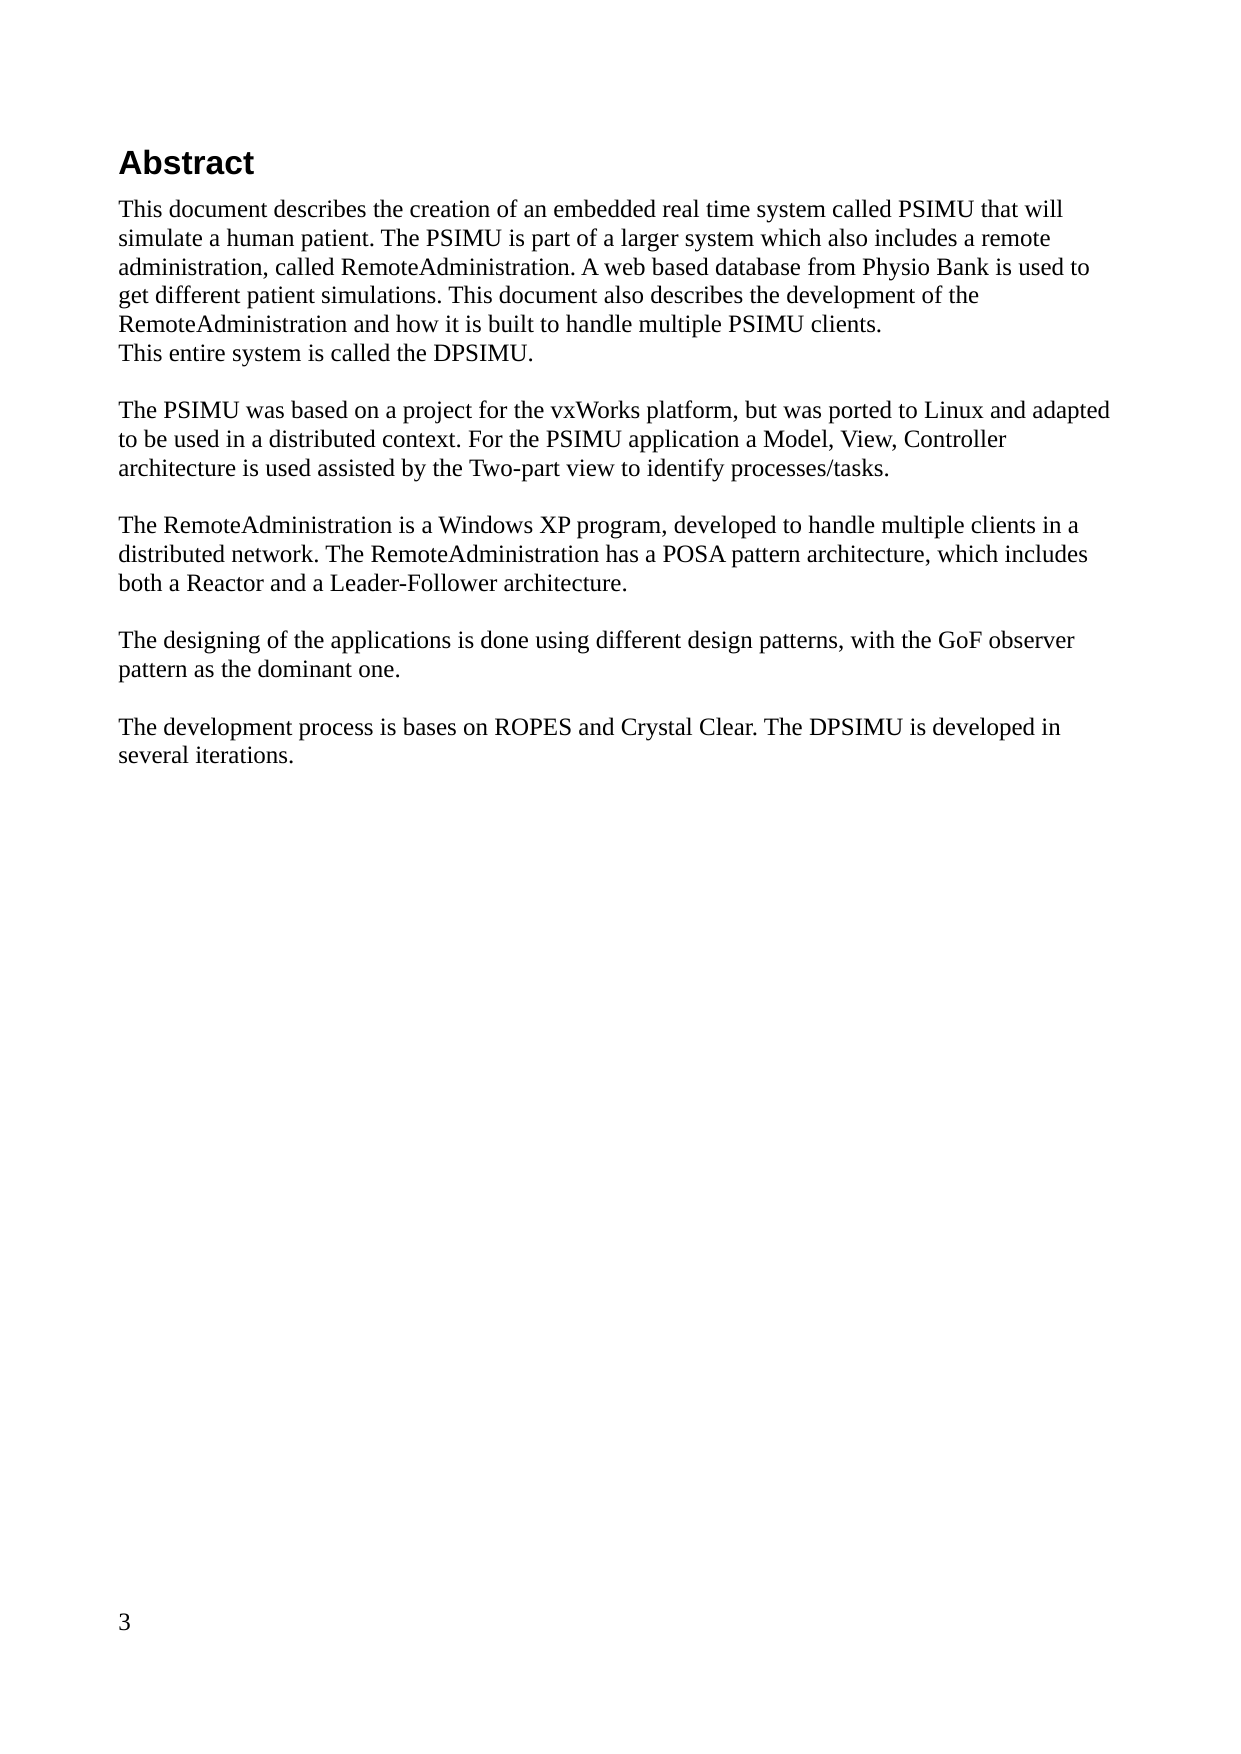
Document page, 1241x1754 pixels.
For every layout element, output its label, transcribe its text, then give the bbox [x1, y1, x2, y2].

text The RemoteAdministration is a Windows XP program, developed to handle multiple clients in a distributed network. The RemoteAdministration has a POSA pattern architecture, which includes both a Reactor and a Leader-Follower architecture. [118, 511, 1122, 597]
text This document describes the creation of an embedded real time system called PSIMU that will simulate a human patient. The PSIMU is part of a larger system which also includes a remote administration, called RemoteAdministration. A web based database from Physio Bank is used to get different patient simulations. This document also describes the development of the RemoteAdministration and how it is built to handle multiple PSIMU clients. [118, 194, 1122, 338]
text The PSIMU was based on a project for the vxWorks platform, but was ported to Linux and adapted to be used in a distributed context. For the PSIMU application a Model, View, Controller architecture is used assisted by the Two-part view to identify processes/tasks. [118, 396, 1122, 482]
text The designing of the applications is done using different design patterns, with the GoF observer pattern as the dominant one. [118, 626, 1122, 683]
text The development process is bases on ROPES and Crystal Clear. The DPSIMU is developed in several iterations. [118, 712, 1122, 769]
subtitle Abstract [118, 143, 1122, 182]
text This entire system is called the DPSIMU. [118, 338, 1122, 367]
